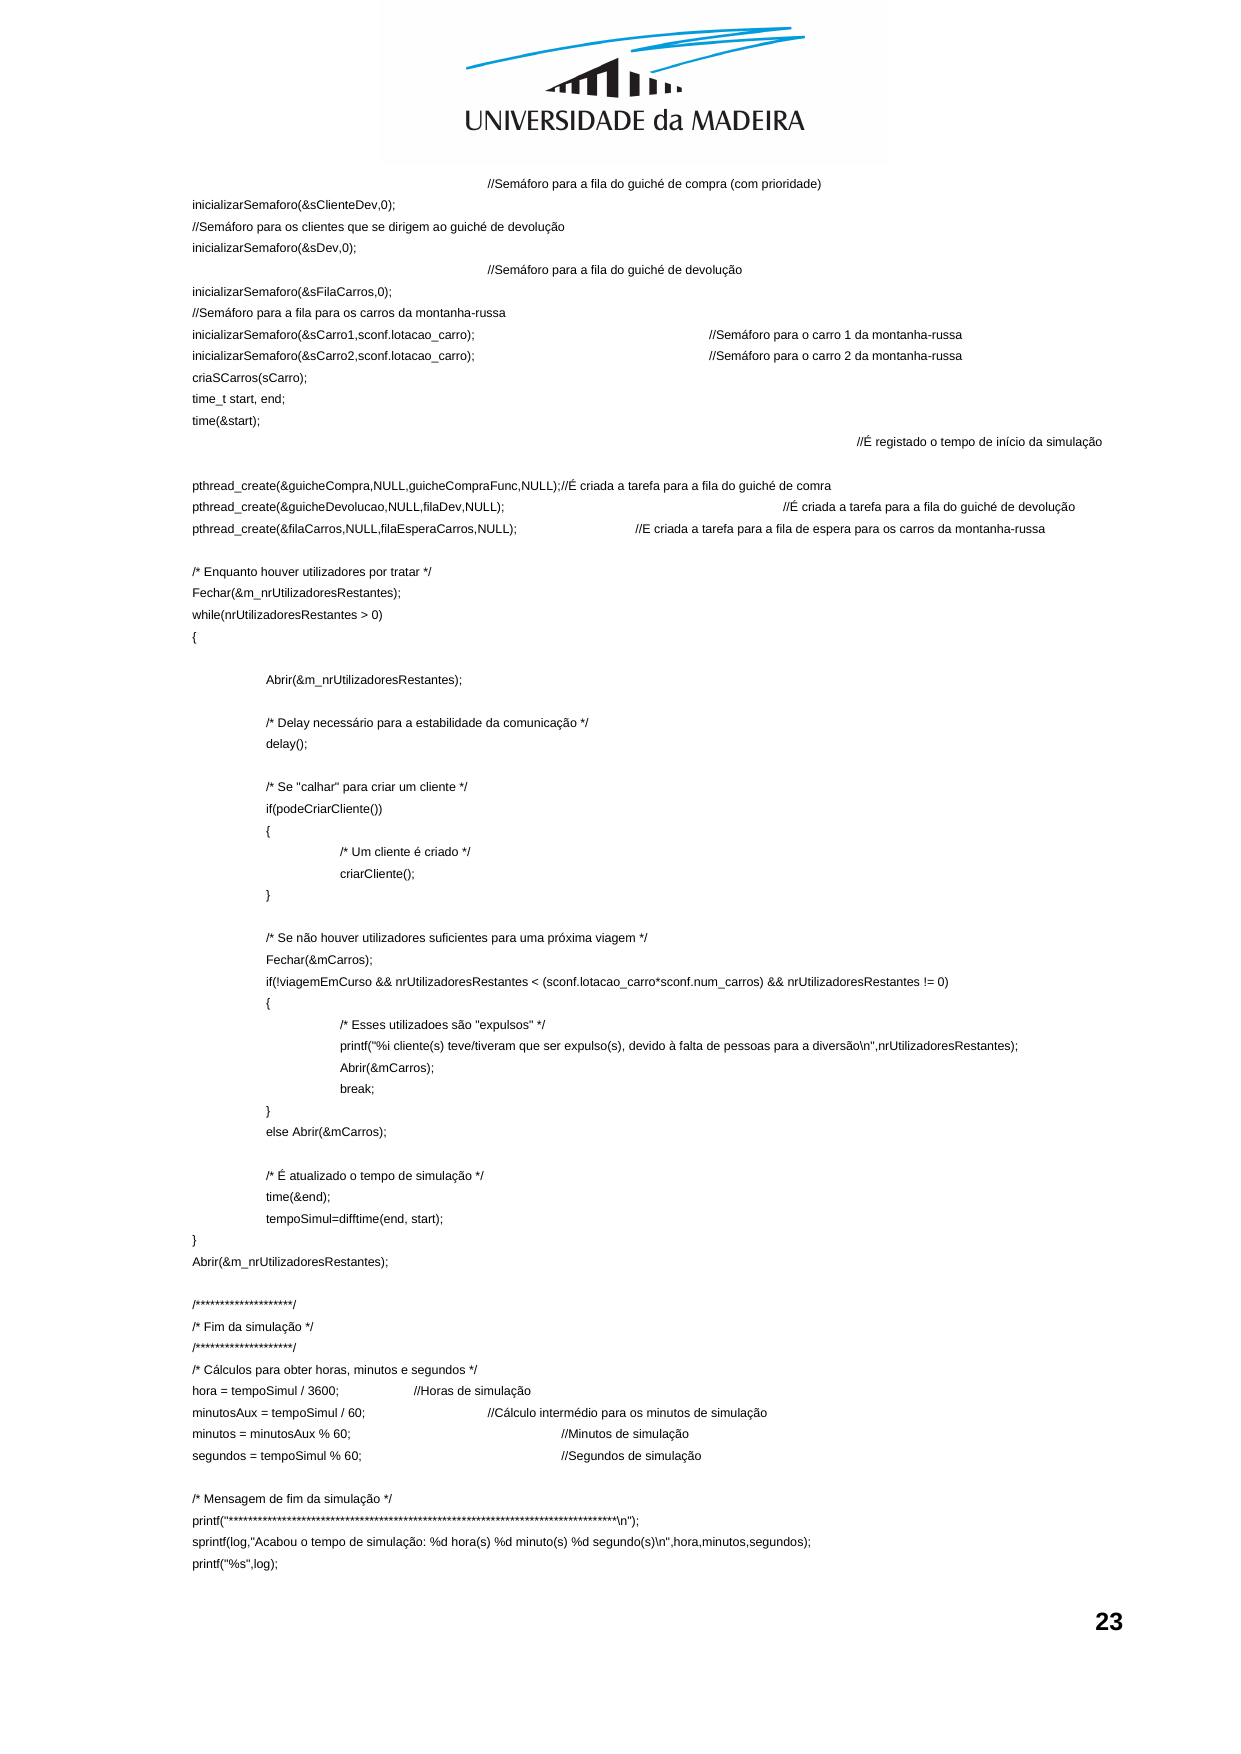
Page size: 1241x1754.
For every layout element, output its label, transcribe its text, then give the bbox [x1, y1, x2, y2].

text /* Cálculos para obter horas, minutos e segundos */ [118, 1362, 1123, 1377]
text /********************/ [118, 1341, 1123, 1355]
text segundos = tempoSimul % 60; //Segundos de simulação [118, 1448, 1123, 1463]
text printf("%s",log); [118, 1556, 1123, 1571]
text printf("%i cliente(s) teve/tiveram que ser expulso(s), devido à falta de pessoas para a diversão\n",nrUtilizadoresRestantes); [118, 1039, 1123, 1053]
text delay(); [118, 737, 1123, 751]
text /* Um cliente é criado */ [118, 845, 1123, 859]
text else Abrir(&mCarros); [118, 1125, 1123, 1139]
text inicializarSemaforo(&sFilaCarros,0); //Semáforo para a fila para os carros da montanha-russa [118, 284, 1123, 320]
text { [118, 996, 1123, 1010]
text Abrir(&m_nrUtilizadoresRestantes); [118, 672, 1123, 687]
text printf("********************************************************************************\n"); [118, 1513, 1123, 1528]
text minutosAux = tempoSimul / 60; //Cálculo intermédio para os minutos de simulação [118, 1405, 1123, 1420]
text { [118, 629, 1123, 643]
text time(&start); //É registado o tempo de início da simulação [118, 413, 1123, 449]
text time_t start, end; [118, 392, 1123, 406]
picture [379, 0, 889, 165]
text } [118, 888, 1123, 902]
text sprintf(log,"Acabou o tempo de simulação: %d hora(s) %d minuto(s) %d segundo(s)\n",hora,minutos,segundos); [118, 1535, 1123, 1549]
text criaSCarros(sCarro); [118, 370, 1123, 385]
text /* É atualizado o tempo de simulação */ [118, 1168, 1123, 1183]
text if(podeCriarCliente()) [118, 802, 1123, 816]
text inicializarSemaforo(&sDev,0); //Semáforo para a fila do guiché de devolução [118, 241, 1123, 277]
text inicializarSemaforo(&sClienteDev,0); //Semáforo para os clientes que se dirigem ao guiché de devolução [118, 198, 1123, 234]
text /* Se "calhar" para criar um cliente */ [118, 780, 1123, 794]
text Fechar(&m_nrUtilizadoresRestantes); [118, 586, 1123, 600]
text /* Se não houver utilizadores suficientes para uma próxima viagem */ [118, 931, 1123, 945]
text inicializarSemaforo(&sCarro2,sconf.lotacao_carro); //Semáforo para o carro 2 da montanha-russa [118, 349, 1123, 363]
text /* Enquanto houver utilizadores por tratar */ [118, 564, 1123, 579]
text time(&end); [118, 1190, 1123, 1204]
text /********************/ [118, 1298, 1123, 1312]
text Fechar(&mCarros); [118, 953, 1123, 967]
text if(!viagemEmCurso && nrUtilizadoresRestantes < (sconf.lotacao_carro*sconf.num_carros) && nrUtilizadoresRestantes != 0) [118, 974, 1123, 988]
text pthread_create(&guicheCompra,NULL,guicheCompraFunc,NULL); //É criada a tarefa para a fila do guiché de comra [118, 478, 1123, 493]
text hora = tempoSimul / 3600; //Horas de simulação [118, 1384, 1123, 1398]
text while(nrUtilizadoresRestantes > 0) [118, 608, 1123, 622]
text criarCliente(); [118, 866, 1123, 881]
text /* Fim da simulação */ [118, 1319, 1123, 1333]
text //Semáforo para a fila do guiché de compra (com prioridade) [118, 176, 1123, 191]
text tempoSimul=difftime(end, start); [118, 1211, 1123, 1226]
text break; [118, 1082, 1123, 1096]
text pthread_create(&filaCarros,NULL,filaEsperaCarros,NULL); //E criada a tarefa para a fila de espera para os carros da montanha-russa [118, 521, 1123, 536]
text minutos = minutosAux % 60; //Minutos de simulação [118, 1427, 1123, 1441]
text /* Delay necessário para a estabilidade da comunicação */ [118, 715, 1123, 730]
text } [118, 1233, 1123, 1247]
text pthread_create(&guicheDevolucao,NULL,filaDev,NULL); //É criada a tarefa para a fila do guiché de devolução [118, 500, 1123, 514]
text { [118, 823, 1123, 838]
text /* Mensagem de fim da simulação */ [118, 1492, 1123, 1506]
text Abrir(&m_nrUtilizadoresRestantes); [118, 1254, 1123, 1269]
text } [118, 1103, 1123, 1118]
text inicializarSemaforo(&sCarro1,sconf.lotacao_carro); //Semáforo para o carro 1 da montanha-russa [118, 327, 1123, 342]
text Abrir(&mCarros); [118, 1060, 1123, 1075]
text /* Esses utilizadoes são "expulsos" */ [118, 1017, 1123, 1032]
